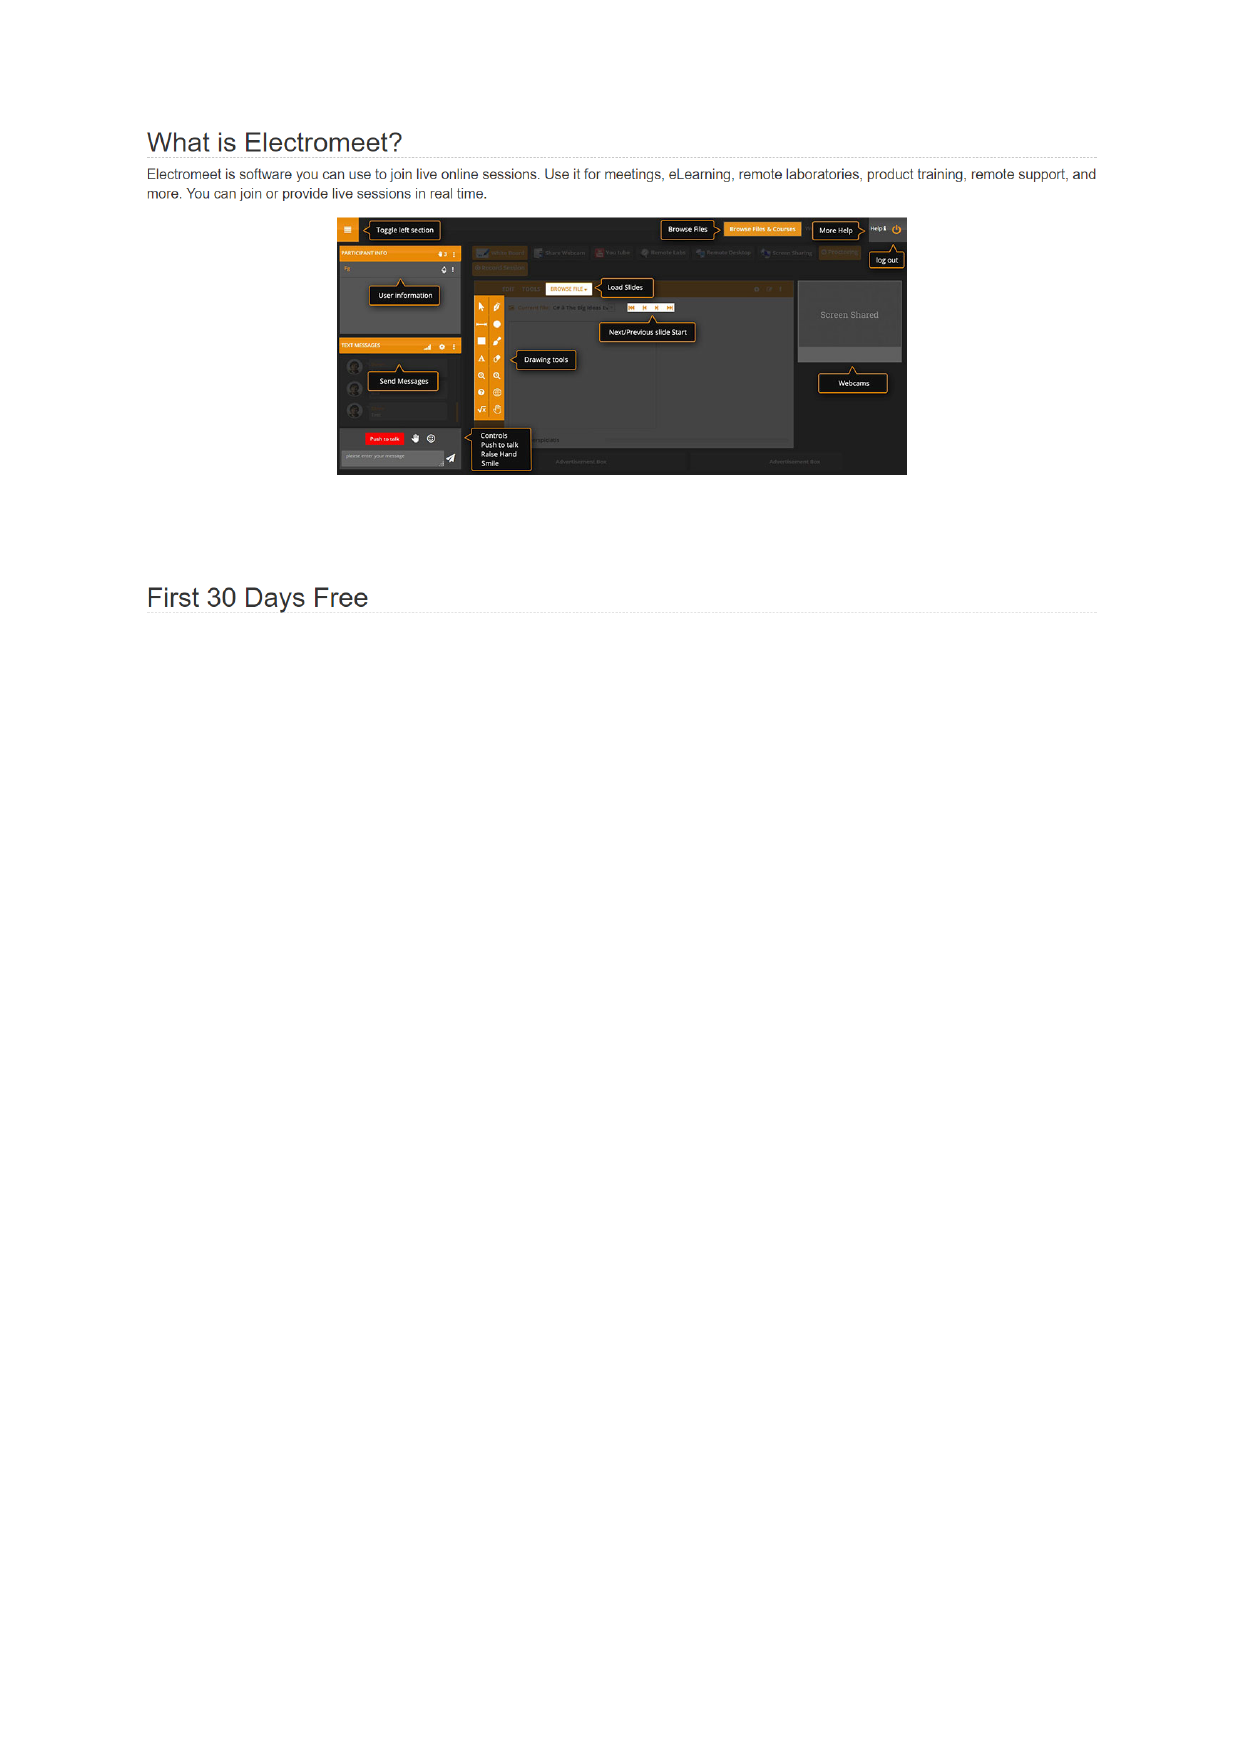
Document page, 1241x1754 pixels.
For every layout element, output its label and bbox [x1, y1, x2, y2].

picture [121, 121, 1120, 622]
